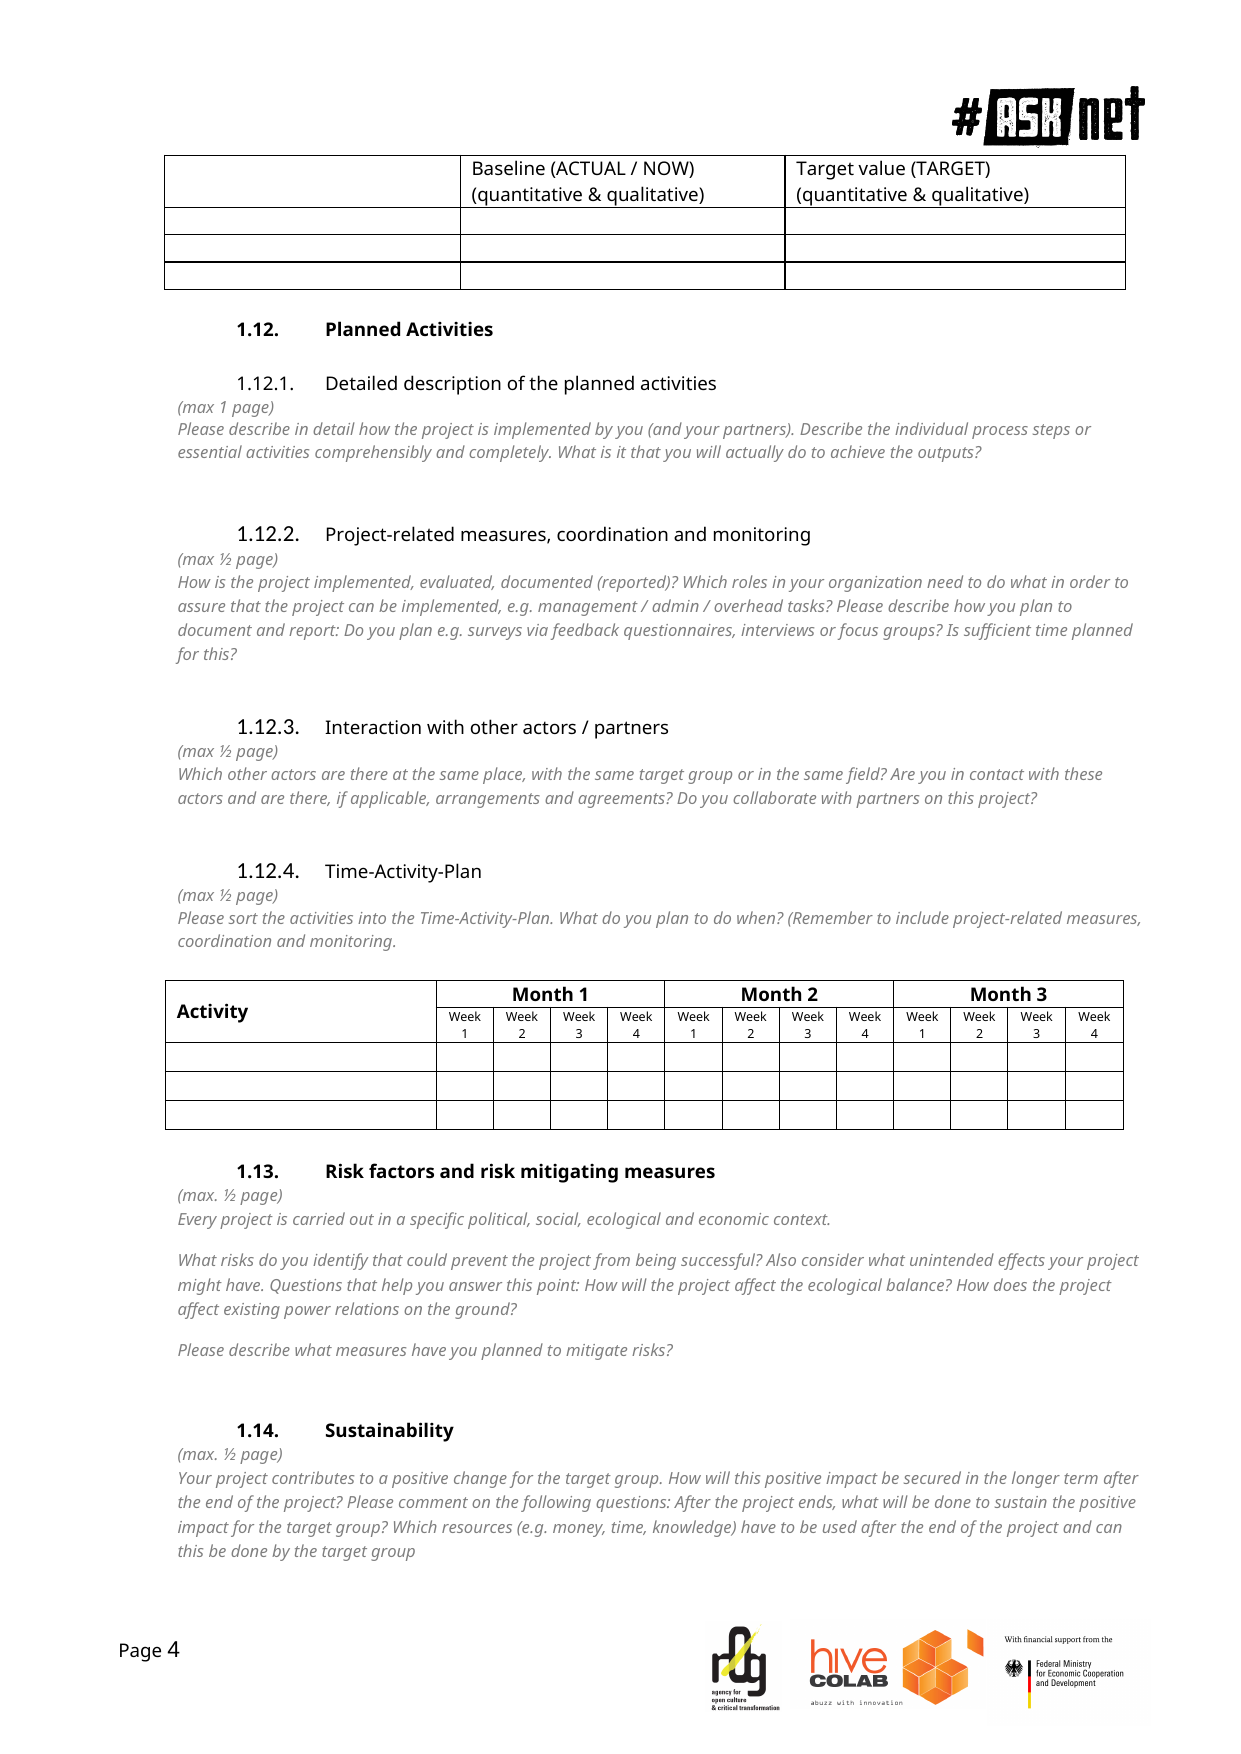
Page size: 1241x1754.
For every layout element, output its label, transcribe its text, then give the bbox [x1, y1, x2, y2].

table_header Month 2 [665, 981, 893, 1007]
table_cell [1008, 1101, 1065, 1129]
table_cell [551, 1043, 607, 1071]
table_cell [608, 1043, 664, 1071]
table_cell Week 4 [608, 1008, 664, 1042]
table_cell [166, 1101, 436, 1129]
table_cell [437, 1072, 493, 1100]
table_cell [837, 1101, 893, 1129]
table_cell [437, 1043, 493, 1071]
text (max 1 page) [118, 395, 1152, 418]
list Sustainability [177, 1417, 1152, 1443]
table_cell [494, 1101, 550, 1129]
table_cell [951, 1101, 1007, 1129]
table_cell Week 1 [437, 1008, 493, 1042]
table_cell [166, 1043, 436, 1071]
table_header Activity [166, 981, 436, 1042]
list Risk factors and risk mitigating measures [177, 1158, 1152, 1184]
table_cell [780, 1043, 836, 1071]
table_cell [1066, 1043, 1123, 1071]
table_cell [1008, 1072, 1065, 1100]
table_cell [786, 208, 1125, 234]
table_cell [165, 208, 460, 234]
table_cell Week 3 [780, 1008, 836, 1042]
table_cell Week 3 [1008, 1008, 1065, 1042]
table_cell [551, 1101, 607, 1129]
table_cell [608, 1072, 664, 1100]
table_cell [494, 1043, 550, 1071]
table_cell [837, 1072, 893, 1100]
table_cell [551, 1072, 607, 1100]
table_cell [166, 1072, 436, 1100]
table_cell [165, 263, 460, 289]
table_cell [165, 235, 460, 261]
table_cell Target value (TARGET) (quantitative & qualitative) [786, 156, 1125, 207]
table_cell [951, 1072, 1007, 1100]
table_cell Week 2 [723, 1008, 779, 1042]
table_cell [608, 1101, 664, 1129]
picture [938, 75, 1152, 155]
table_cell [723, 1101, 779, 1129]
table_cell [786, 235, 1125, 261]
table_cell [837, 1043, 893, 1071]
table_cell [1066, 1072, 1123, 1100]
table_cell [894, 1043, 950, 1071]
table_cell [665, 1072, 722, 1100]
list Planned Activities [177, 316, 1152, 342]
table_cell Week 4 [1066, 1008, 1123, 1042]
table_cell [780, 1072, 836, 1100]
table_cell [723, 1043, 779, 1071]
table_cell Week 3 [551, 1008, 607, 1042]
table_cell [780, 1101, 836, 1129]
table_cell [1066, 1101, 1123, 1129]
list Project-related measures, coordination and monitoring (max ½ page) [177, 519, 1152, 570]
table_cell [665, 1043, 722, 1071]
table_cell [894, 1072, 950, 1100]
table_header Month 1 [437, 981, 664, 1007]
table_cell [461, 208, 784, 234]
text Which other actors are there at the same place, with the same target group or in the same field? Are you in contact with these actors and are there, if applicable, arrangements and agreements? Do you collaborate with partners on this project? [177, 763, 1152, 810]
table_cell Week 2 [951, 1008, 1007, 1042]
table_cell Week 4 [837, 1008, 893, 1042]
text What risks do you identify that could prevent the project from being successful? Also consider what unintended effects your project might have. Questions that help you answer this point: How will the project affect the ecological balance? How does the project affect existing power relations on the ground? [177, 1249, 1152, 1320]
table_cell [461, 263, 784, 289]
table_cell Week 2 [494, 1008, 550, 1042]
list Time-Activity-Plan (max ½ page) Please sort the activities into the Time-Activity-Plan. What do you plan to do when? (Remember to include project-related measures, coordination and monitoring. [177, 856, 1152, 952]
table_cell Week 1 [665, 1008, 722, 1042]
table_cell [786, 263, 1125, 289]
table_cell [665, 1101, 722, 1129]
table_cell [494, 1072, 550, 1100]
table_cell [951, 1043, 1007, 1071]
table_cell [437, 1101, 493, 1129]
text How is the project implemented, evaluated, documented (reported)? Which roles in your organization need to do what in order to assure that the project can be implemented, e.g. management / admin / overhead tasks? Please describe how you plan to document and report: Do you plan e.g. surveys via feedback questionnaires, interviews or focus groups? Is sufficient time planned for this? [177, 570, 1152, 666]
table_cell [723, 1072, 779, 1100]
table_cell Week 1 [894, 1008, 950, 1042]
text (max. ½ page) Your project contributes to a positive change for the target group. How will this positive impact be secured in the longer term after the end of the project? Please comment on the following questions: After the project ends, what will be done to sustain the positive impact for the target group? Which resources (e.g. money, time, knowledge) have to be used after the end of the project and can this be done by the target group [177, 1443, 1152, 1562]
text Please describe what measures have you planned to mitigate risks? [177, 1338, 1152, 1361]
list Interaction with other actors / partners (max ½ page) [177, 712, 1152, 763]
table_header [165, 156, 460, 207]
table_cell [461, 235, 784, 261]
text (max. ½ page) Every project is carried out in a specific political, social, ecological and economic context. [177, 1184, 1152, 1231]
table_cell Baseline (ACTUAL / NOW) (quantitative & qualitative) [461, 156, 784, 207]
table_cell [1008, 1043, 1065, 1071]
text Please describe in detail how the project is implemented by you (and your partners). Describe the individual process steps or essential activities comprehensibly and completely. What is it that you will actually do to achieve the outputs? [177, 418, 1152, 463]
table_cell [894, 1101, 950, 1129]
table_header Month 3 [894, 981, 1123, 1007]
list Detailed description of the planned activities [177, 370, 1152, 395]
picture [705, 1621, 782, 1712]
picture [789, 1619, 1151, 1726]
